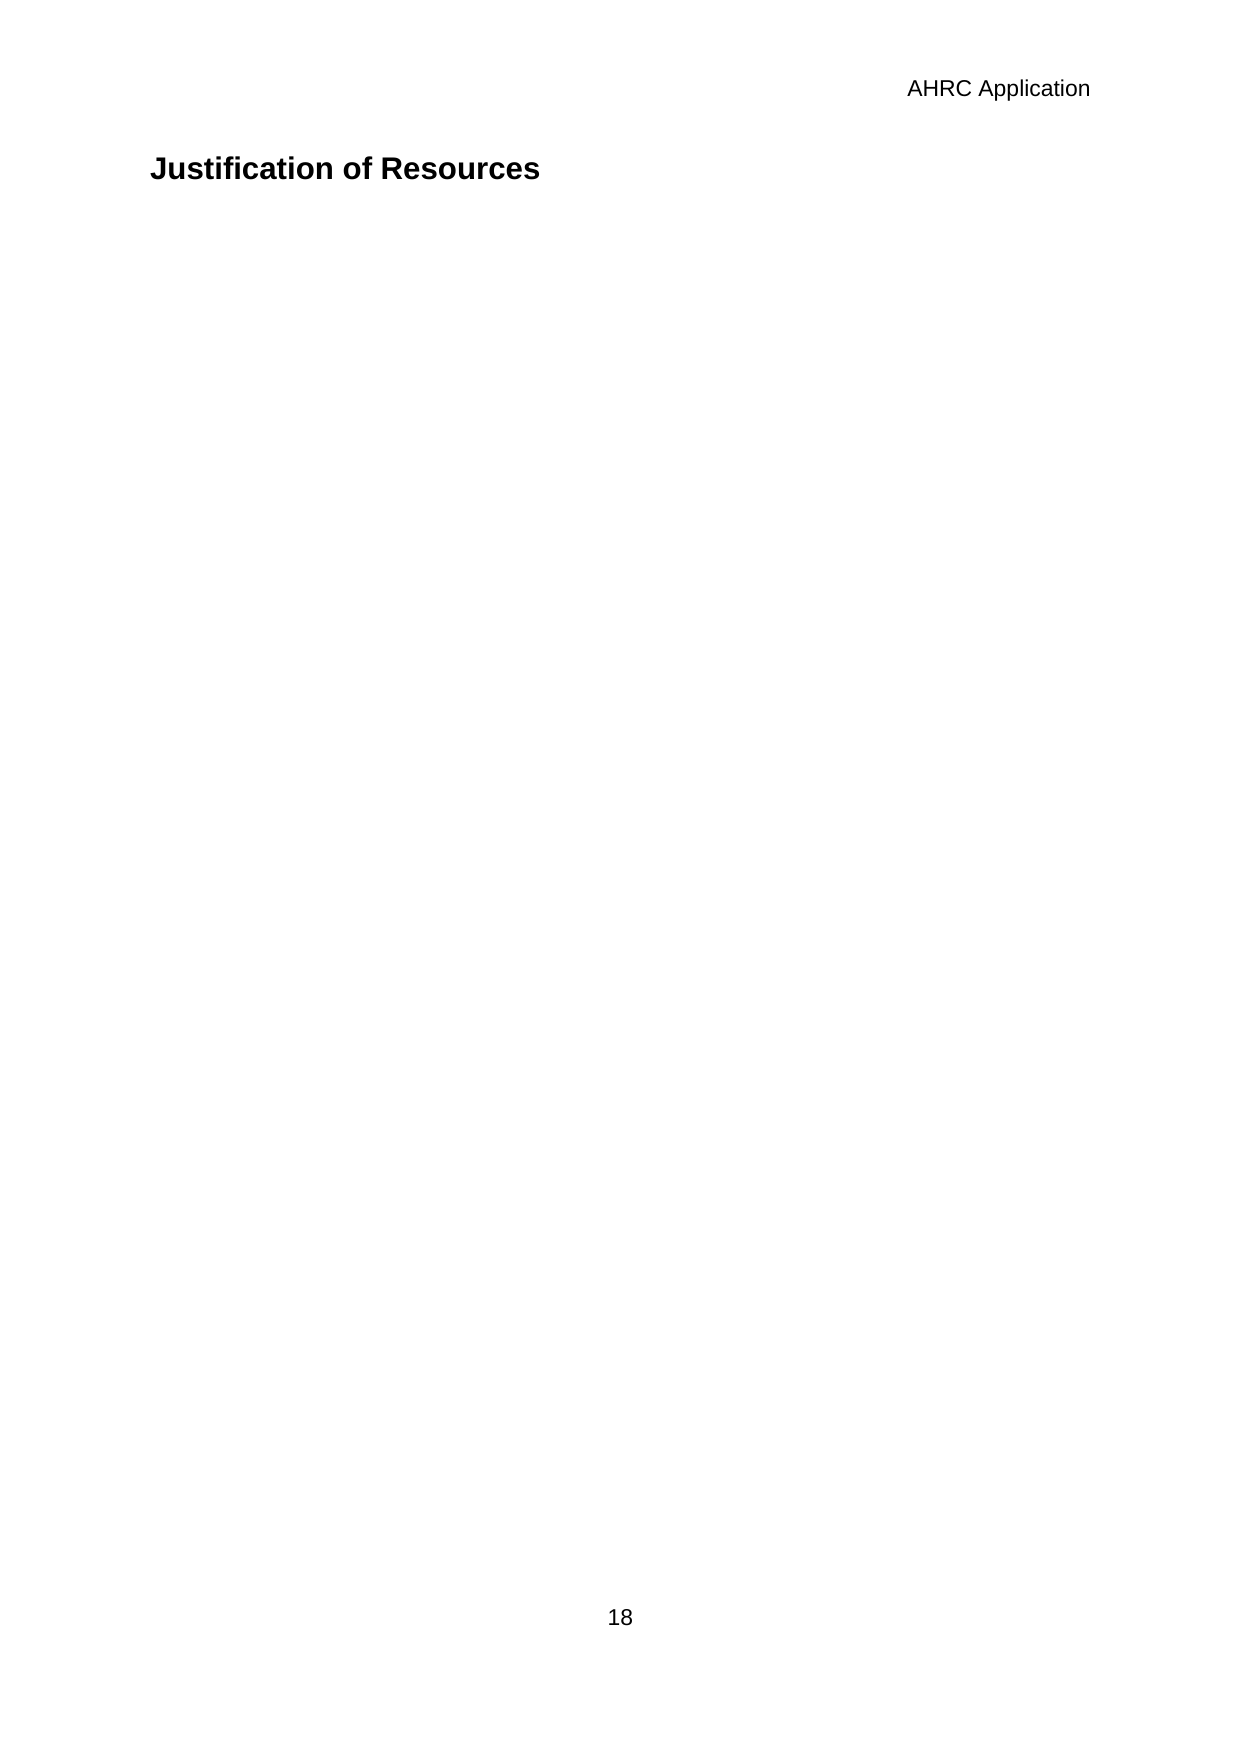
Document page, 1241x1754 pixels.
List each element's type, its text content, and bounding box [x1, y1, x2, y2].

text Justification of Resources [150, 150, 1090, 186]
